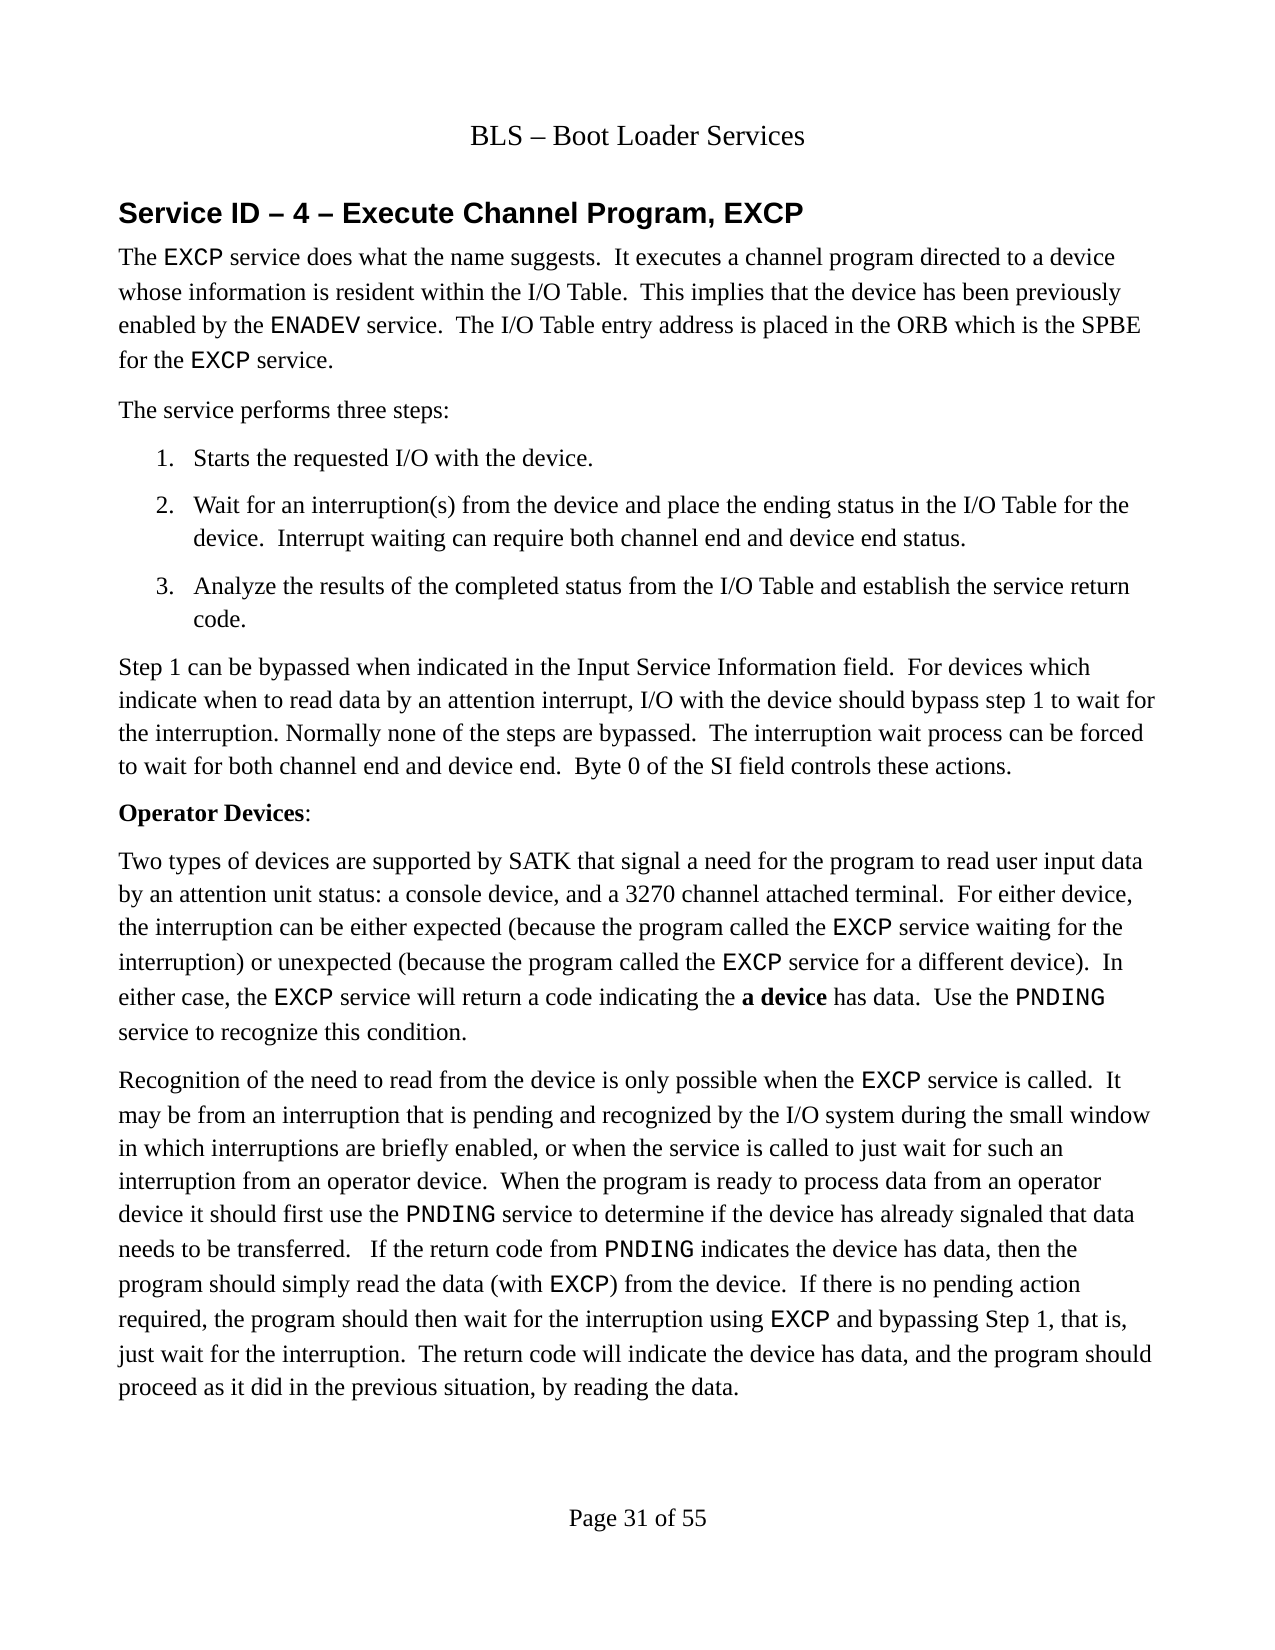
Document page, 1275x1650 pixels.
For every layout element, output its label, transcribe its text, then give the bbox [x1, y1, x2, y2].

list Starts the requested I/O with the device. [156, 443, 1157, 472]
list Wait for an interruption(s) from the device and place the ending status in the I/O Table for the device. Interrupt waiting can require both channel end and device end status. [156, 490, 1157, 552]
text Step 1 can be bypassed when indicated in the Input Service Information field. For devices which indicate when to read data by an attention interrupt, I/O with the device should bypass step 1 to wait for the interruption. Normally none of the steps are bypassed. The interruption wait process can be forced to wait for both channel end and device end. Byte 0 of the SI field controls these actions. [118, 652, 1157, 779]
text Two types of devices are supported by SATK that signal a need for the program to read user input data by an attention unit status: a console device, and a 3270 channel attached terminal. For either device, the interruption can be either expected (because the program called the EXCP service waiting for the interruption) or unexpected (because the program called the EXCP service for a different device). In either case, the EXCP service will return a code indicating the a device has data. Use the PNDING service to recognize this condition. [118, 846, 1157, 1046]
text The service performs three steps: [118, 395, 1157, 424]
subtitle Service ID – 4 – Execute Channel Program, EXCP [118, 196, 1157, 229]
text Recognition of the need to read from the device is only possible when the EXCP service is called. It may be from an interruption that is pending and recognized by the I/O system during the small window in which interruptions are briefly enabled, or when the service is called to just wait for such an interruption from an operator device. When the program is ready to process data from an operator device it should first use the PNDING service to determine if the device has already signaled that data needs to be transferred. If the return code from PNDING indicates the device has data, then the program should simply read the data (with EXCP) from the device. If there is no pending action required, the program should then wait for the interruption using EXCP and bypassing Step 1, that is, just wait for the interruption. The return code will indicate the device has data, and the program should proceed as it did in the previous situation, by reading the data. [118, 1065, 1157, 1401]
text The EXCP service does what the name suggests. It executes a channel program directed to a device whose information is resident within the I/O Table. This implies that the device has been previously enabled by the ENADEV service. The I/O Table entry address is placed in the ORB which is the SPBE for the EXCP service. [118, 242, 1157, 376]
text Operator Devices: [118, 798, 1157, 827]
list Analyze the results of the completed status from the I/O Table and establish the service return code. [156, 571, 1157, 633]
